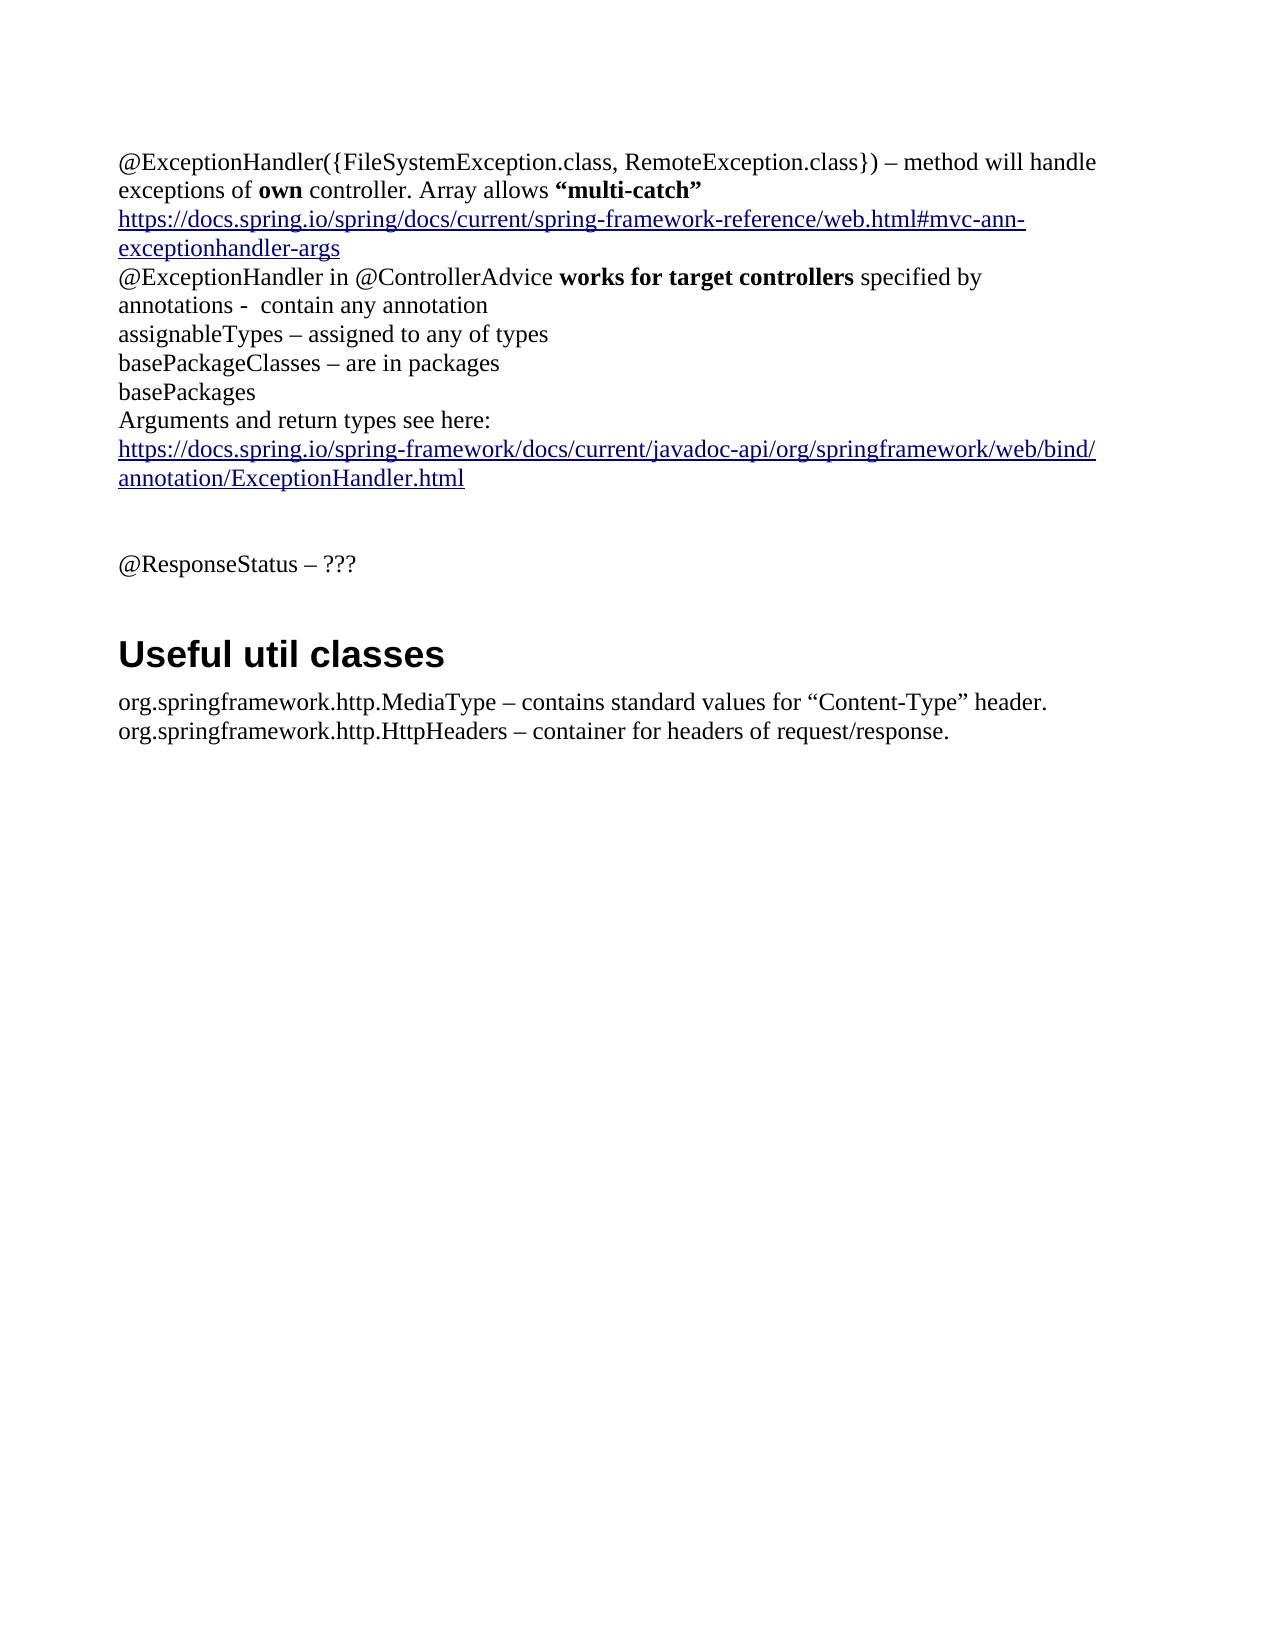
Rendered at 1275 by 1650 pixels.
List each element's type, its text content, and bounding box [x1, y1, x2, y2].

text assignableTypes – assigned to any of types [118, 319, 1157, 348]
text @ExceptionHandler({FileSystemException.class, RemoteException.class}) – method will handle exceptions of own controller. Array allows “multi-catch” [118, 147, 1157, 204]
text https://docs.spring.io/spring/docs/current/spring-framework-reference/web.html#mvc-ann-exceptionhandler-args [118, 204, 1157, 262]
text org.springframework.http.MediaType – contains standard values for “Content-Type” header. [118, 687, 1157, 716]
text annotations - contain any annotation [118, 291, 1157, 319]
text org.springframework.http.HttpHeaders – container for headers of request/response. [118, 716, 1157, 745]
subtitle Useful util classes [118, 632, 1157, 675]
text basePackageClasses – are in packages [118, 348, 1157, 377]
text @ResponseStatus – ??? [118, 549, 1157, 578]
text https://docs.spring.io/spring-framework/docs/current/javadoc-api/org/springframework/web/bind/annotation/ExceptionHandler.html [118, 434, 1157, 492]
text basePackages [118, 377, 1157, 406]
text Arguments and return types see here: [118, 406, 1157, 434]
text @ExceptionHandler in @ControllerAdvice works for target controllers specified by [118, 262, 1157, 291]
